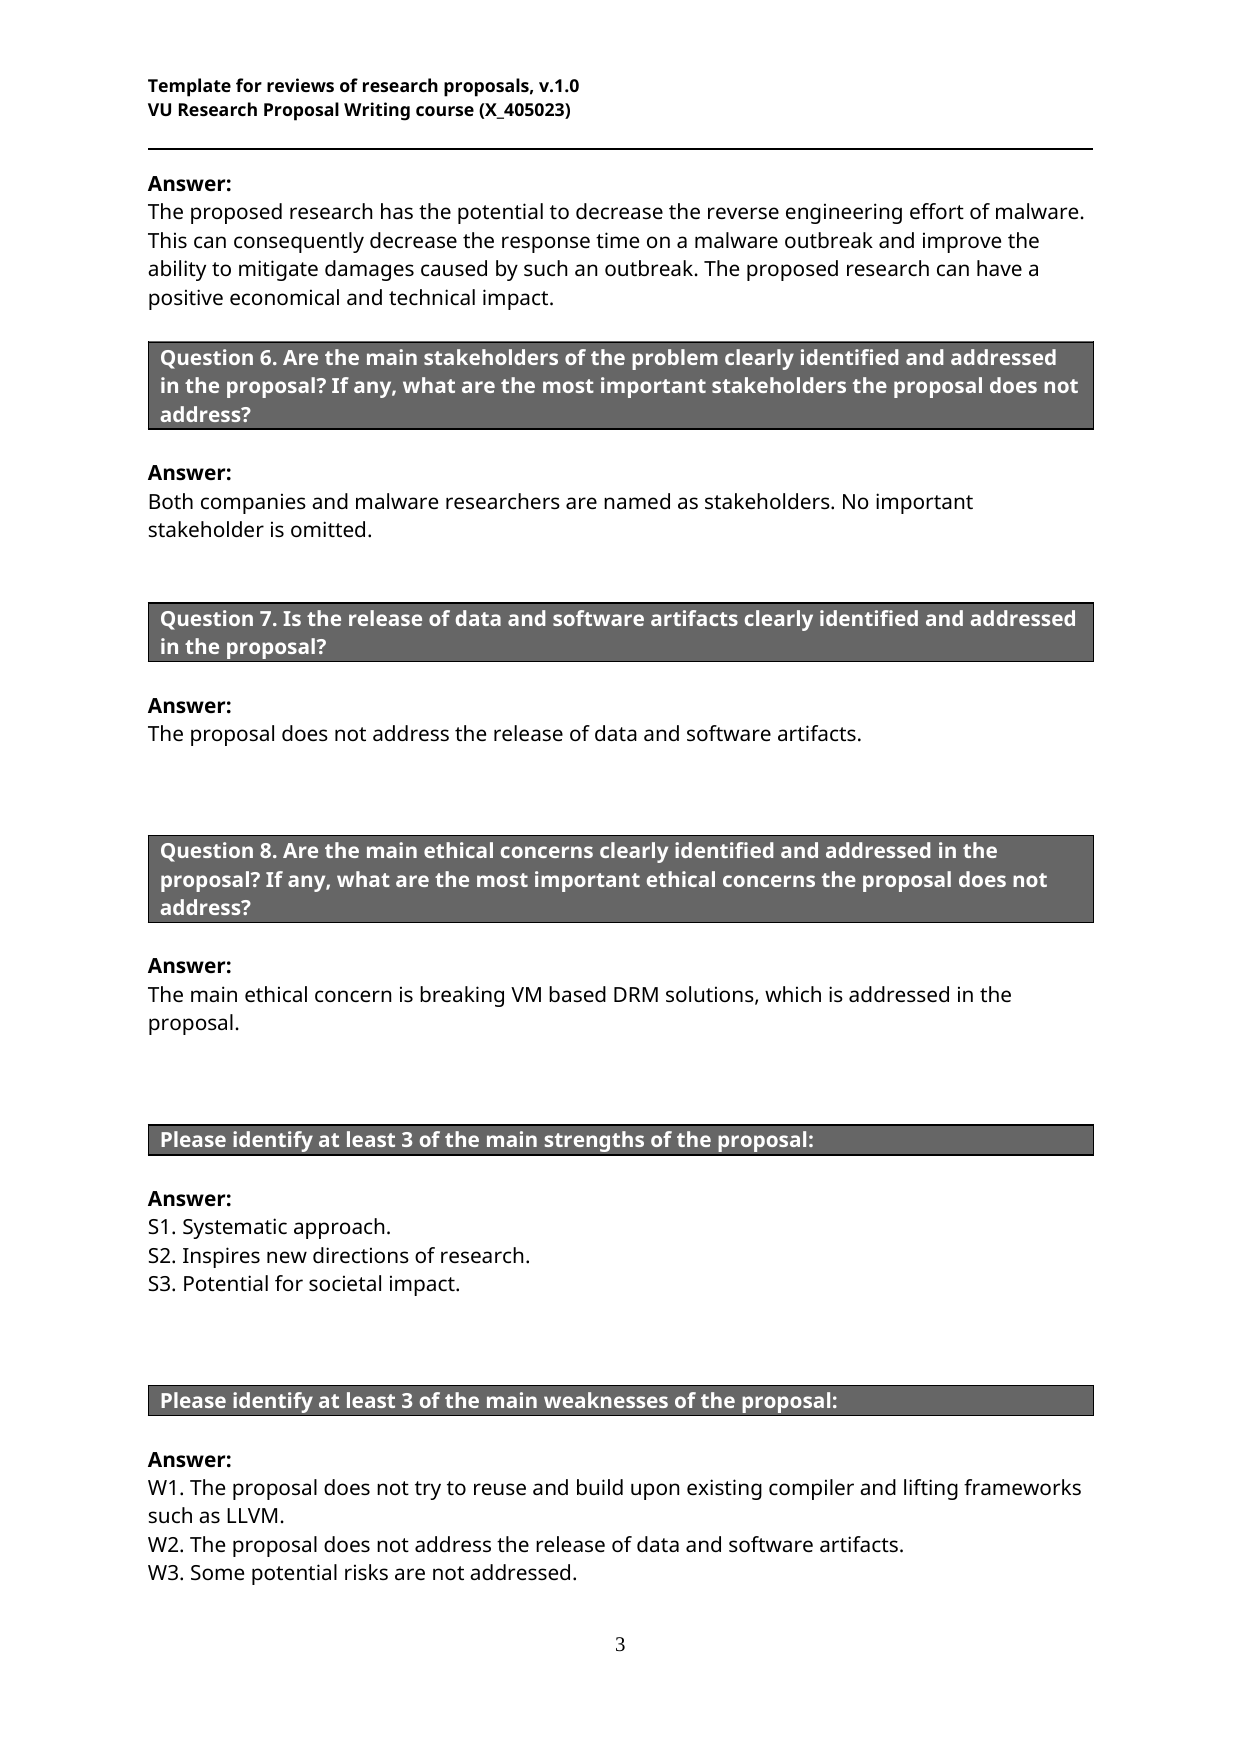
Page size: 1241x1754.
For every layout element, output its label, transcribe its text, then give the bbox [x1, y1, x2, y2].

table_header Question 7. Is the release of data and software artifacts clearly identified and addressed in the proposal? [149, 604, 1093, 661]
text Both companies and malware researchers are named as stakeholders. No important stakeholder is omitted. [148, 487, 1093, 544]
subtitle Answer: [148, 169, 1093, 197]
subtitle Answer: [148, 1184, 1093, 1212]
table_header Please identify at least 3 of the main strengths of the proposal: [149, 1126, 1093, 1154]
text S2. Inspires new directions of research. [148, 1241, 1093, 1269]
text W2. The proposal does not address the release of data and software artifacts. [148, 1530, 1093, 1558]
text S1. Systematic approach. [148, 1212, 1093, 1241]
text The proposed research has the potential to decrease the reverse engineering effort of malware. This can consequently decrease the response time on a malware outbreak and improve the ability to mitigate damages caused by such an outbreak. The proposed research can have a positive economical and technical impact. [148, 197, 1093, 311]
subtitle Answer: [148, 458, 1093, 487]
subtitle Answer: [148, 952, 1093, 980]
table_header Question 8. Are the main ethical concerns clearly identified and addressed in the proposal? If any, what are the most important ethical concerns the proposal does not address? [149, 836, 1093, 922]
text W1. The proposal does not try to reuse and build upon existing compiler and lifting frameworks such as LLVM. [148, 1473, 1093, 1530]
text W3. Some potential risks are not addressed. [148, 1558, 1093, 1587]
text The main ethical concern is breaking VM based DRM solutions, which is addressed in the proposal. [148, 980, 1093, 1037]
text The proposal does not address the release of data and software artifacts. [148, 719, 1093, 748]
text S3. Potential for societal impact. [148, 1269, 1093, 1298]
table_header Question 6. Are the main stakeholders of the problem clearly identified and addressed in the proposal? If any, what are the most important stakeholders the proposal does not address? [149, 343, 1093, 428]
subtitle Answer: [148, 1445, 1093, 1473]
subtitle Answer: [148, 691, 1093, 719]
table_header Please identify at least 3 of the main weaknesses of the proposal: [149, 1386, 1093, 1415]
